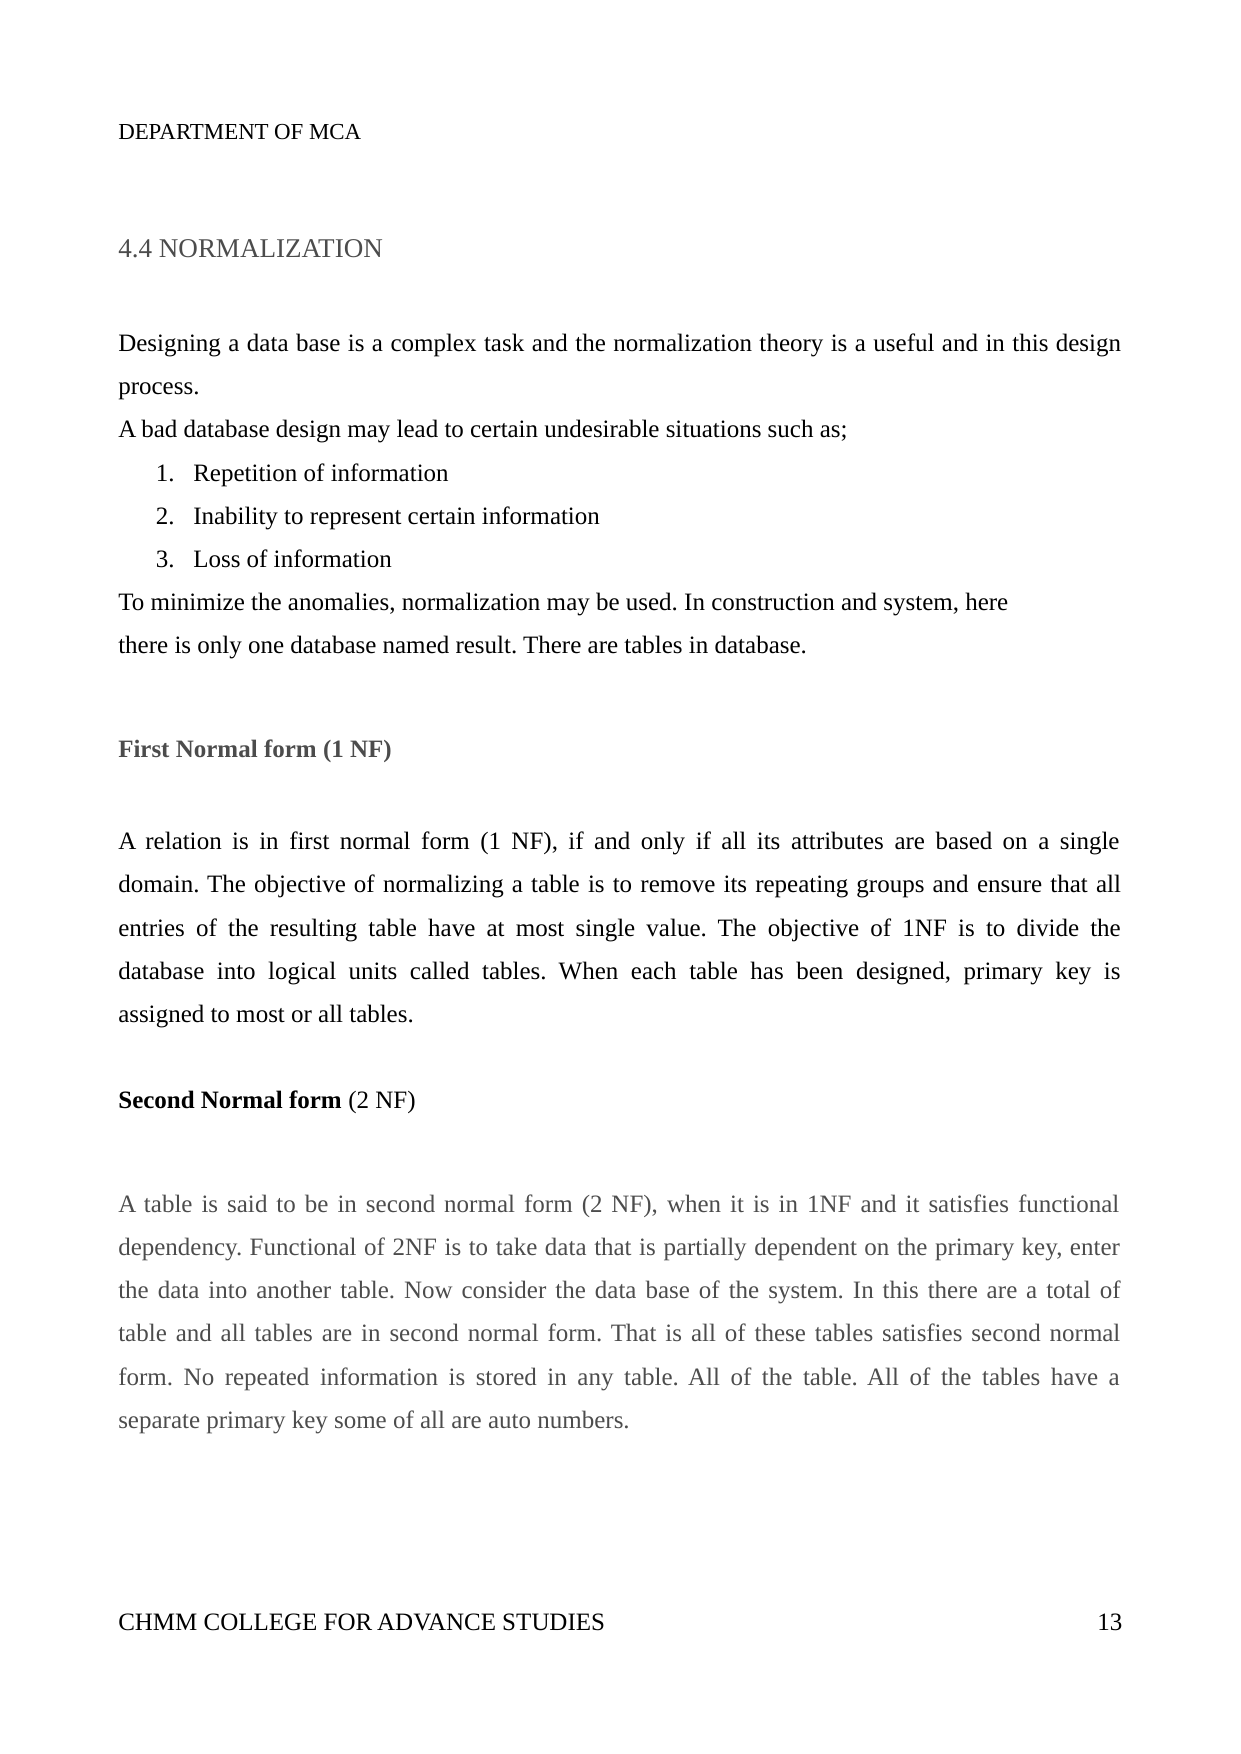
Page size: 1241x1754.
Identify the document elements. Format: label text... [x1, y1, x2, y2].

text A table is said to be in second normal form (2 NF), when it is in 1NF and it satisfies functional dependency. Functional of 2NF is to take data that is partially dependent on the primary key, enter the data into another table. Now consider the data base of the system. In this there are a total of table and all tables are in second normal form. That is all of these tables satisfies second normal form. No repeated information is stored in any table. All of the table. All of the tables have a separate primary key some of all are auto numbers. [118, 1189, 1122, 1433]
text Designing a data base is a complex task and the normalization theory is a useful and in this design process. [118, 328, 1122, 400]
text A bad database design may lead to certain undesirable situations such as; [118, 414, 1122, 443]
list Repetition of information [156, 458, 1122, 486]
text First Normal form (1 NF) [118, 734, 1122, 763]
list Loss of information [156, 544, 1122, 573]
text A relation is in first normal form (1 NF), if and only if all its attributes are based on a single domain. The objective of normalizing a table is to remove its repeating groups and ensure that all entries of the resulting table have at most single value. The objective of 1NF is to divide the database into logical units called tables. When each table has been designed, primary key is assigned to most or all tables. [118, 826, 1122, 1028]
text To minimize the anomalies, normalization may be used. In construction and system, here [118, 587, 1122, 616]
list Inability to represent certain information [156, 501, 1122, 529]
text Second Normal form (2 NF) [118, 1085, 1122, 1114]
text there is only one database named result. There are tables in database. [118, 630, 1122, 659]
text 4.4 NORMALIZATION [118, 232, 1122, 264]
